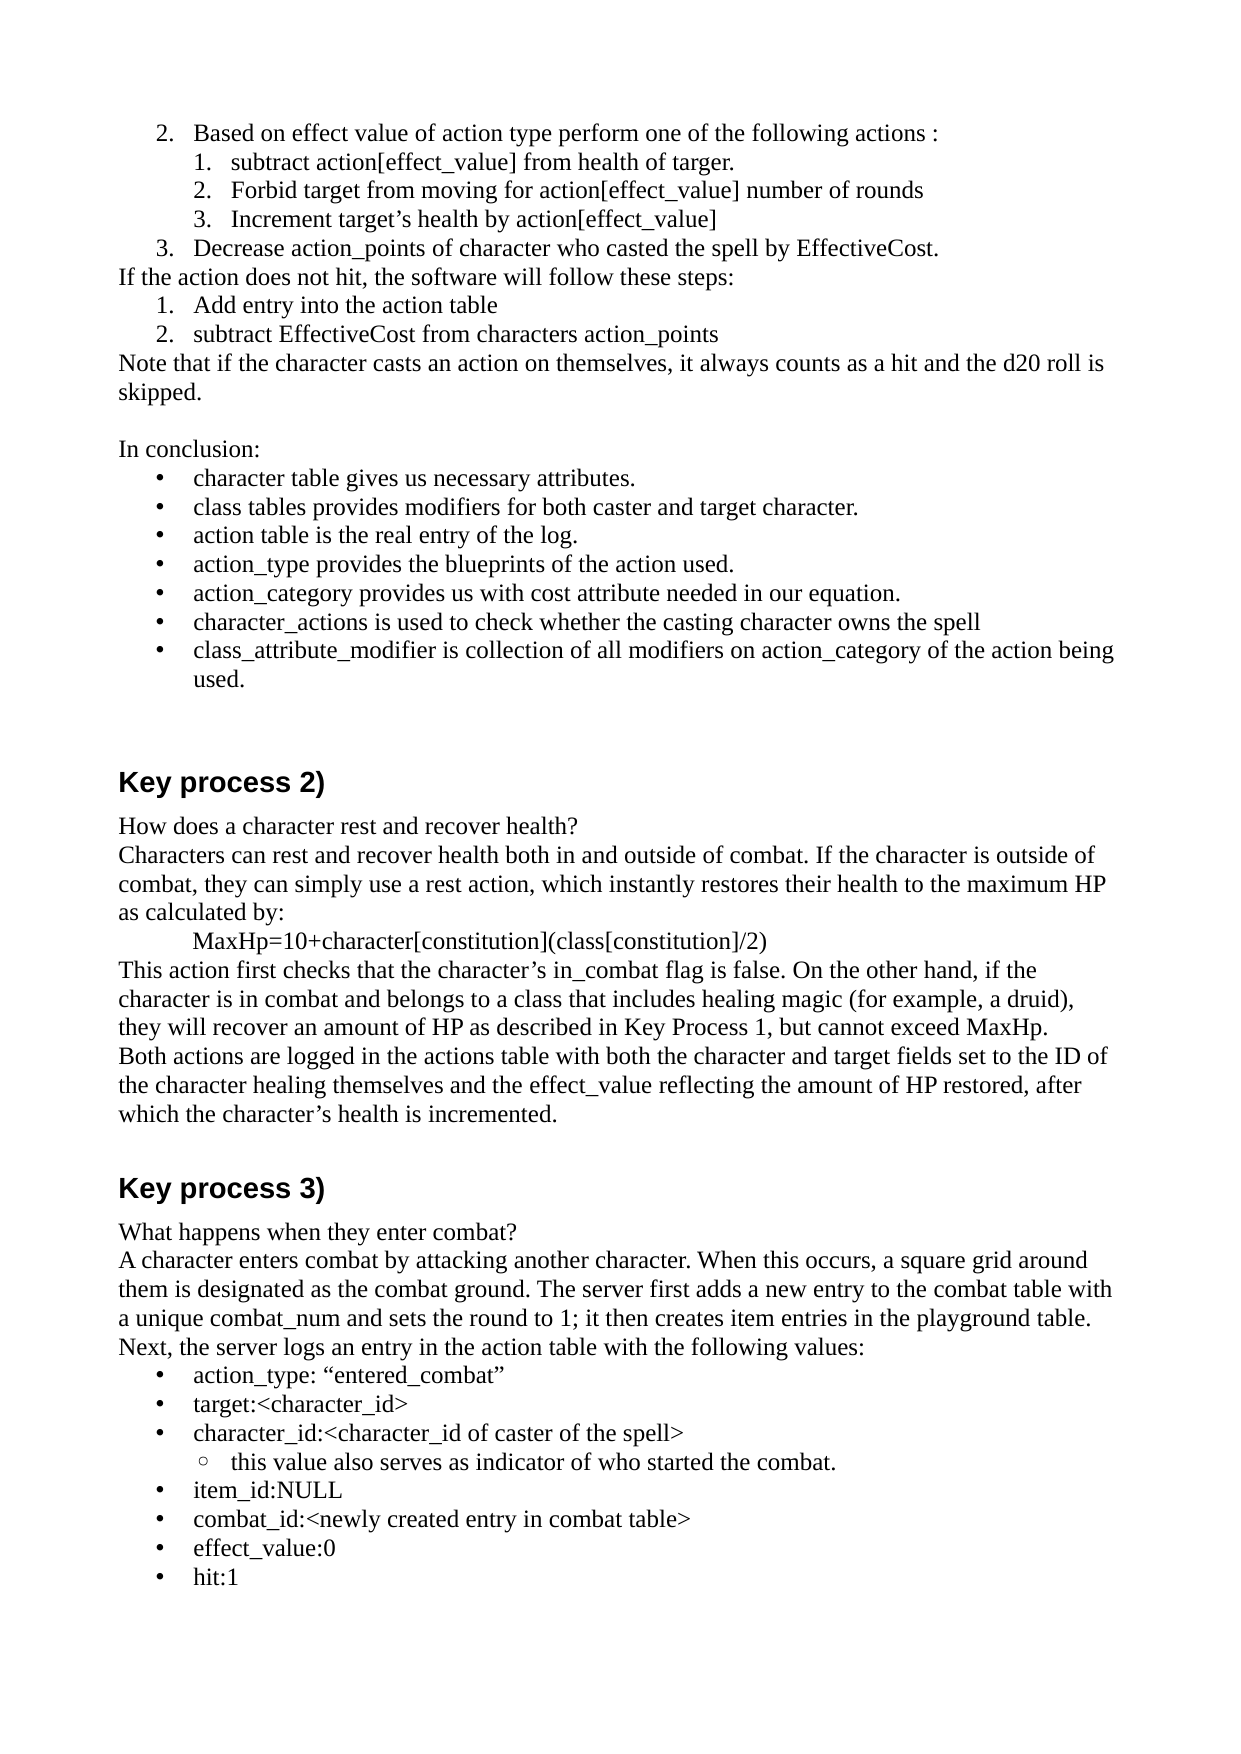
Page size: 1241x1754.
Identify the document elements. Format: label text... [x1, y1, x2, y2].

list item_id:NULL [156, 1476, 1122, 1504]
text A character enters combat by attacking another character. When this occurs, a square grid around them is designated as the combat ground. The server first adds a new entry to the combat table with a unique combat_num and sets the round to 1; it then creates item entries in the playground table. Next, the server logs an entry in the action table with the following values: [118, 1246, 1122, 1361]
text This action first checks that the character’s in_combat flag is false. On the other hand, if the character is in combat and belongs to a class that includes healing magic (for example, a druid), they will recover an amount of HP as described in Key Process 1, but cannot exceed MaxHp. Both actions are logged in the actions table with both the character and target fields set to the ID of the character healing themselves and the effect_value reflecting the amount of HP restored, after which the character’s health is incremented. [118, 955, 1122, 1127]
text If the action does not hit, the software will follow these steps: [118, 262, 1122, 291]
list this value also serves as indicator of who started the combat. [193, 1447, 1122, 1476]
text MaxHp=10+character[constitution](class[constitution]/2) [118, 926, 1122, 955]
list action_category provides us with cost attribute needed in our equation. [156, 578, 1122, 607]
list subtract EffectiveCost from characters action_points [156, 319, 1122, 348]
list action_type provides the blueprints of the action used. [156, 549, 1122, 578]
list character_actions is used to check whether the casting character owns the spell [156, 607, 1122, 636]
list Decrease action_points of character who casted the spell by EffectiveCost. [156, 233, 1122, 262]
list character_id:<character_id of caster of the spell> [156, 1418, 1122, 1447]
list Add entry into the action table [156, 291, 1122, 319]
text How does a character rest and recover health? [118, 811, 1122, 840]
list action_type: “entered_combat” [156, 1361, 1122, 1389]
list effect_value:0 [156, 1533, 1122, 1562]
text Characters can rest and recover health both in and outside of combat. If the character is outside of combat, they can simply use a rest action, which instantly restores their health to the maximum HP as calculated by: [118, 840, 1122, 926]
list class_attribute_modifier is collection of all modifiers on action_category of the action being used. [156, 636, 1122, 693]
list class tables provides modifiers for both caster and target character. [156, 492, 1122, 521]
list Forbid target from moving for action[effect_value] number of rounds [193, 176, 1122, 204]
subtitle Key process 2) [118, 765, 1122, 799]
list character table gives us necessary attributes. [156, 463, 1122, 492]
list Increment target’s health by action[effect_value] [193, 204, 1122, 233]
text Note that if the character casts an action on themselves, it always counts as a hit and the d20 roll is skipped. [118, 348, 1122, 406]
list action table is the real entry of the log. [156, 521, 1122, 549]
subtitle Key process 3) [118, 1171, 1122, 1204]
list subtract action[effect_value] from health of targer. [193, 147, 1122, 176]
list hit:1 [156, 1562, 1122, 1591]
text What happens when they enter combat? [118, 1217, 1122, 1246]
text In conclusion: [118, 434, 1122, 463]
list Based on effect value of action type perform one of the following actions : [156, 118, 1122, 147]
list target:<character_id> [156, 1389, 1122, 1418]
list combat_id:<newly created entry in combat table> [156, 1504, 1122, 1533]
